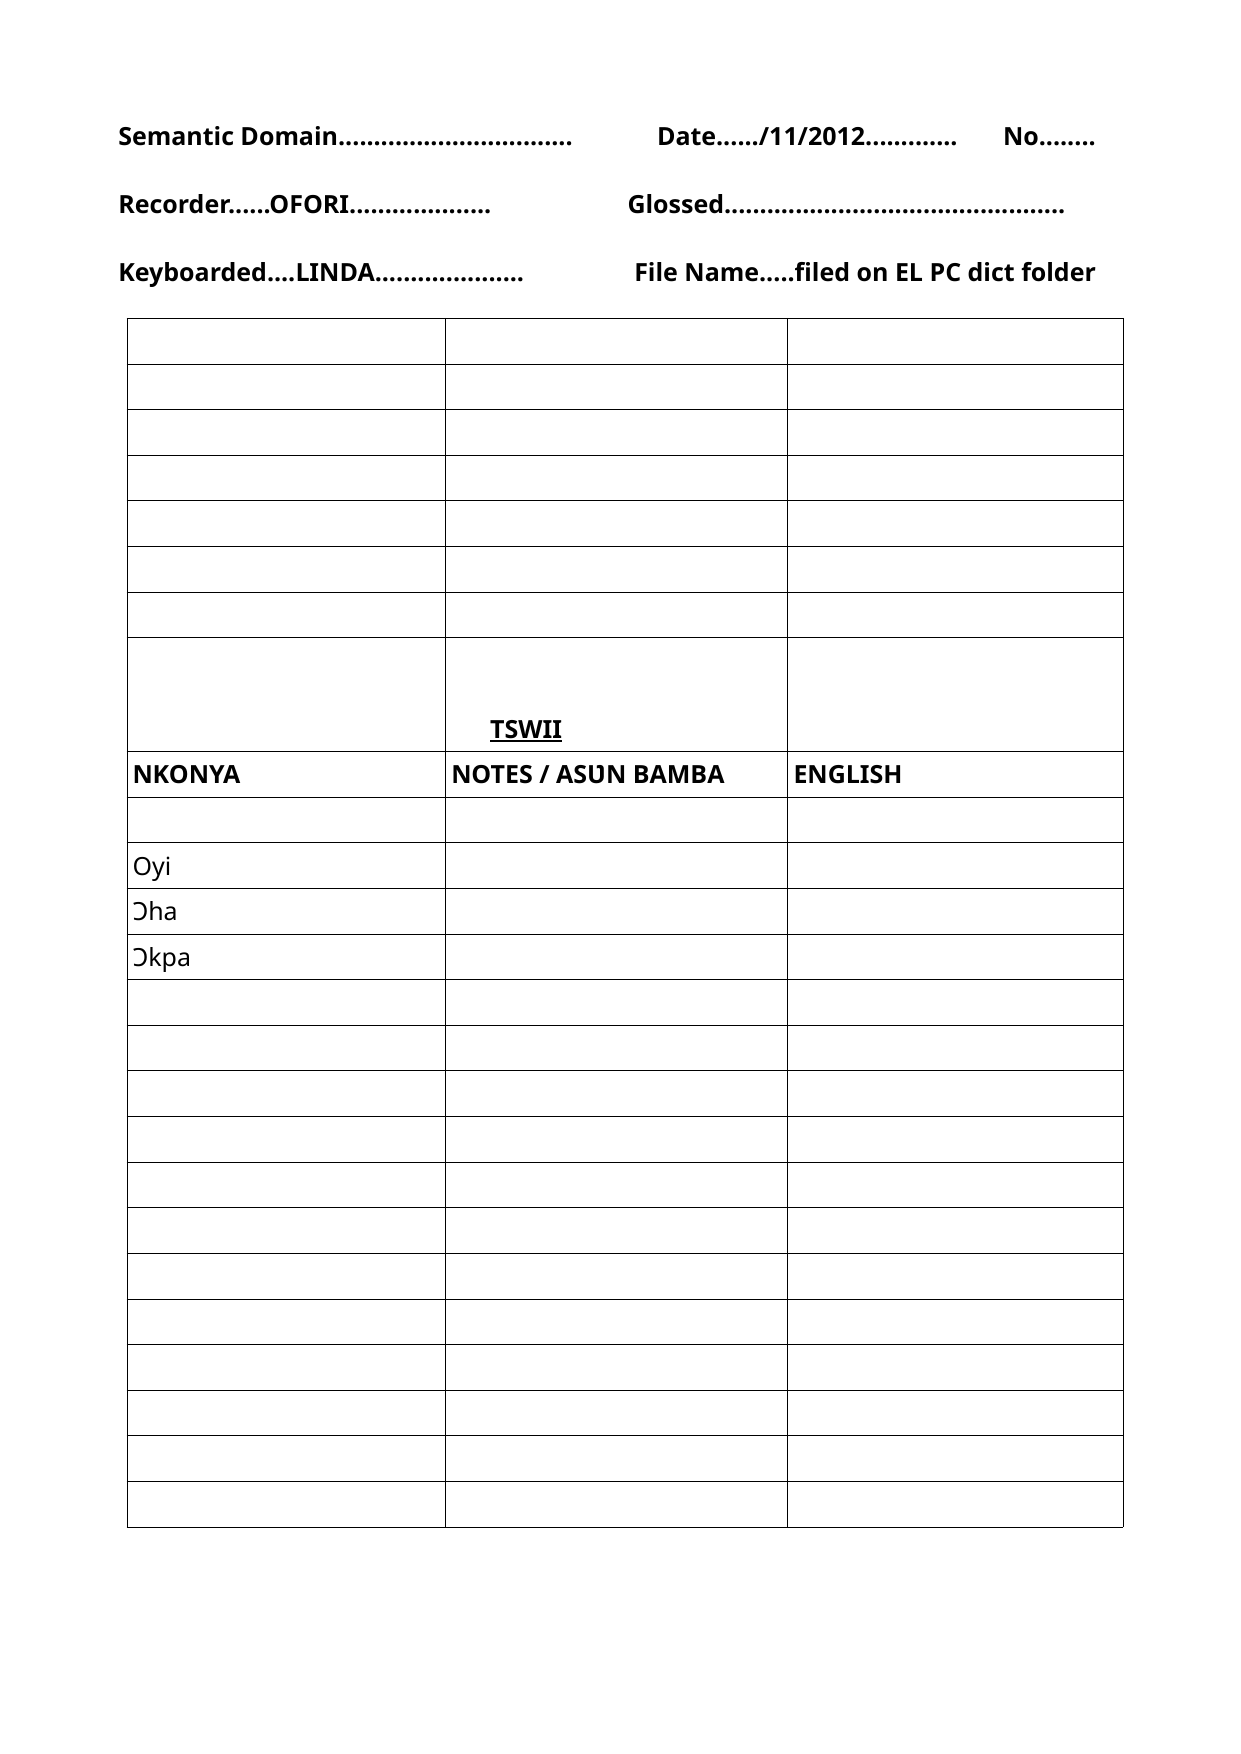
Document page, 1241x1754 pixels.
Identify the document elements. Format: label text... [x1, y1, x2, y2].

table_cell [446, 1436, 787, 1481]
table_cell [128, 1254, 445, 1298]
table_cell [128, 547, 445, 592]
table_cell [788, 1482, 1123, 1527]
table_cell Ɔha [128, 889, 445, 933]
table_cell [446, 365, 787, 409]
table_cell [788, 319, 1123, 363]
table_cell [446, 1117, 787, 1162]
table_cell [446, 319, 787, 363]
table_cell [128, 1436, 445, 1481]
table_cell [788, 889, 1123, 933]
table_cell [128, 1163, 445, 1207]
table_cell [788, 1391, 1123, 1435]
table_cell [128, 1071, 445, 1116]
table_cell [446, 1300, 787, 1344]
table_cell [446, 1163, 787, 1207]
table_cell [446, 1026, 787, 1070]
table_cell [788, 365, 1123, 409]
table_cell [788, 798, 1123, 842]
table_cell [446, 593, 787, 637]
table_cell [446, 1071, 787, 1116]
table_cell [788, 1117, 1123, 1162]
table_cell [788, 1254, 1123, 1298]
table_cell [446, 1208, 787, 1253]
table_cell [788, 410, 1123, 455]
table_cell [788, 1436, 1123, 1481]
table_cell [788, 593, 1123, 637]
table_cell [128, 1300, 445, 1344]
table_cell [788, 1345, 1123, 1390]
table_cell [128, 798, 445, 842]
table_cell [788, 1300, 1123, 1344]
table_cell [788, 1208, 1123, 1253]
table_cell [788, 638, 1123, 751]
table_cell [128, 365, 445, 409]
table_cell [446, 980, 787, 1025]
table_cell [128, 501, 445, 546]
table_cell [128, 1391, 445, 1435]
table_cell [446, 1391, 787, 1435]
table_cell [788, 935, 1123, 979]
table_cell NOTES / ASƲN BAMBA [446, 752, 787, 797]
table_cell [128, 1117, 445, 1162]
table_cell [128, 410, 445, 455]
table_cell [128, 593, 445, 637]
table_cell [128, 1208, 445, 1253]
table_cell [788, 456, 1123, 500]
table_cell [128, 638, 445, 751]
table_cell [446, 410, 787, 455]
table_cell [788, 1163, 1123, 1207]
table_cell [788, 843, 1123, 888]
table_cell ENGLISH [788, 752, 1123, 797]
table_cell [788, 547, 1123, 592]
table_cell [446, 547, 787, 592]
table_cell [446, 456, 787, 500]
table_cell [128, 456, 445, 500]
table_cell [446, 1254, 787, 1298]
table_cell [446, 843, 787, 888]
table_cell [128, 1482, 445, 1527]
table_cell [788, 1026, 1123, 1070]
table_cell Oyi [128, 843, 445, 888]
table_cell [128, 1345, 445, 1390]
table_cell [446, 935, 787, 979]
table_cell [788, 1071, 1123, 1116]
table_cell [788, 980, 1123, 1025]
table_cell [128, 319, 445, 363]
table_cell [446, 889, 787, 933]
table_cell [446, 1345, 787, 1390]
table_cell [128, 980, 445, 1025]
table_cell [446, 501, 787, 546]
table_cell [128, 1026, 445, 1070]
table_cell NKONYA [128, 752, 445, 797]
table_cell TSWII [446, 638, 787, 751]
table_cell [446, 1482, 787, 1527]
table_cell [446, 798, 787, 842]
table_cell Ɔkpa [128, 935, 445, 979]
table_cell [788, 501, 1123, 546]
